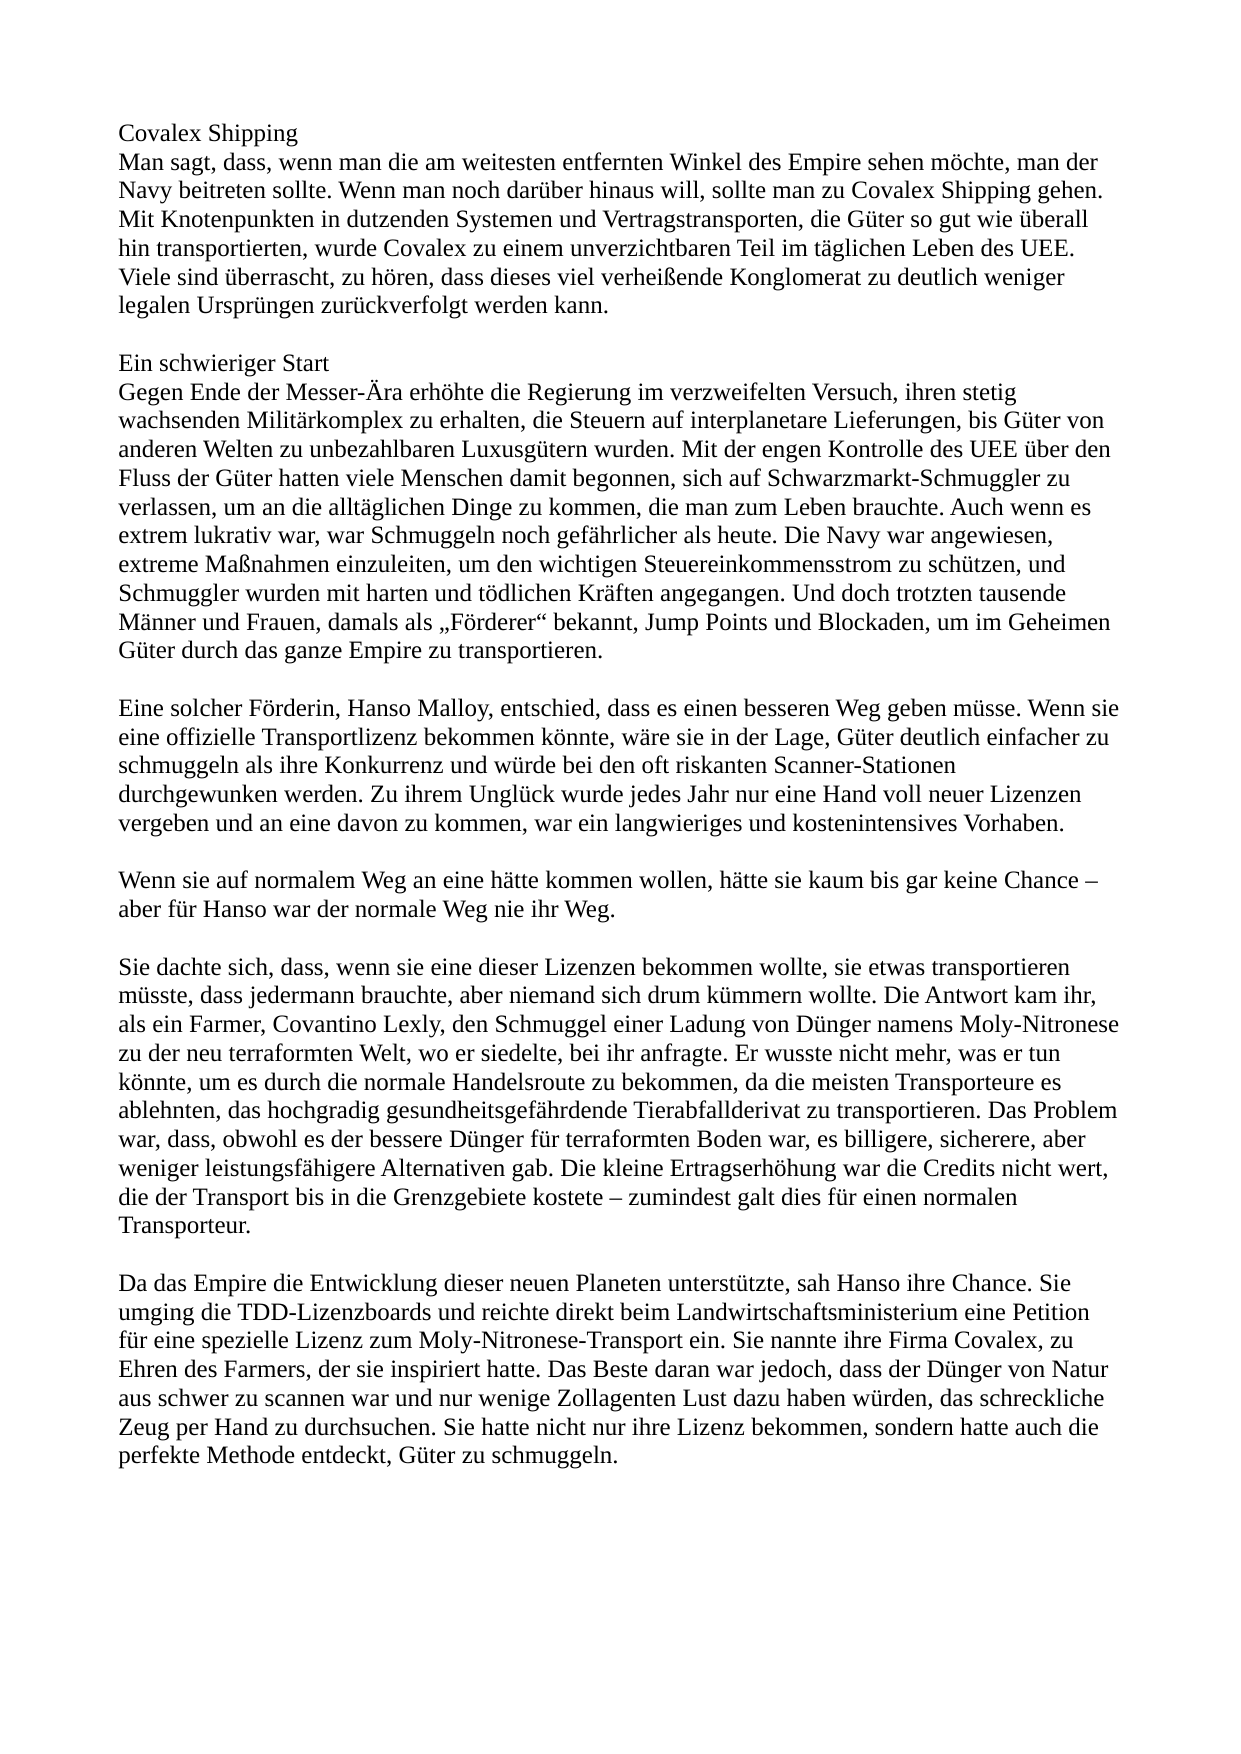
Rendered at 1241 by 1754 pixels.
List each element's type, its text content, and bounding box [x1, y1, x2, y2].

text Eine solcher Förderin, Hanso Malloy, entschied, dass es einen besseren Weg geben müsse. Wenn sie eine offizielle Transportlizenz bekommen könnte, wäre sie in der Lage, Güter deutlich einfacher zu schmuggeln als ihre Konkurrenz und würde bei den oft riskanten Scanner-Stationen durchgewunken werden. Zu ihrem Unglück wurde jedes Jahr nur eine Hand voll neuer Lizenzen vergeben und an eine davon zu kommen, war ein langwieriges und kostenintensives Vorhaben. [118, 693, 1122, 837]
text Sie dachte sich, dass, wenn sie eine dieser Lizenzen bekommen wollte, sie etwas transportieren müsste, dass jedermann brauchte, aber niemand sich drum kümmern wollte. Die Antwort kam ihr, als ein Farmer, Covantino Lexly, den Schmuggel einer Ladung von Dünger namens Moly-Nitronese zu der neu terraformten Welt, wo er siedelte, bei ihr anfragte. Er wusste nicht mehr, was er tun könnte, um es durch die normale Handelsroute zu bekommen, da die meisten Transporteure es ablehnten, das hochgradig gesundheitsgefährdende Tierabfallderivat zu transportieren. Das Problem war, dass, obwohl es der bessere Dünger für terraformten Boden war, es billigere, sicherere, aber weniger leistungsfähigere Alternativen gab. Die kleine Ertragserhöhung war die Credits nicht wert, die der Transport bis in die Grenzgebiete kostete – zumindest galt dies für einen normalen Transporteur. [118, 952, 1122, 1239]
text Man sagt, dass, wenn man die am weitesten entfernten Winkel des Empire sehen möchte, man der Navy beitreten sollte. Wenn man noch darüber hinaus will, sollte man zu Covalex Shipping gehen. Mit Knotenpunkten in dutzenden Systemen und Vertragstransporten, die Güter so gut wie überall hin transportierten, wurde Covalex zu einem unverzichtbaren Teil im täglichen Leben des UEE. Viele sind überrascht, zu hören, dass dieses viel verheißende Konglomerat zu deutlich weniger legalen Ursprüngen zurückverfolgt werden kann. [118, 147, 1122, 319]
text Da das Empire die Entwicklung dieser neuen Planeten unterstützte, sah Hanso ihre Chance. Sie umging die TDD-Lizenzboards und reichte direkt beim Landwirtschaftsministerium eine Petition für eine spezielle Lizenz zum Moly-Nitronese-Transport ein. Sie nannte ihre Firma Covalex, zu Ehren des Farmers, der sie inspiriert hatte. Das Beste daran war jedoch, dass der Dünger von Natur aus schwer zu scannen war und nur wenige Zollagenten Lust dazu haben würden, das schreckliche Zeug per Hand zu durchsuchen. Sie hatte nicht nur ihre Lizenz bekommen, sondern hatte auch die perfekte Methode entdeckt, Güter zu schmuggeln. [118, 1268, 1122, 1469]
text Wenn sie auf normalem Weg an eine hätte kommen wollen, hätte sie kaum bis gar keine Chance – aber für Hanso war der normale Weg nie ihr Weg. [118, 866, 1122, 923]
text Gegen Ende der Messer-Ära erhöhte die Regierung im verzweifelten Versuch, ihren stetig wachsenden Militärkomplex zu erhalten, die Steuern auf interplanetare Lieferungen, bis Güter von anderen Welten zu unbezahlbaren Luxusgütern wurden. Mit der engen Kontrolle des UEE über den Fluss der Güter hatten viele Menschen damit begonnen, sich auf Schwarzmarkt-Schmuggler zu verlassen, um an die alltäglichen Dinge zu kommen, die man zum Leben brauchte. Auch wenn es extrem lukrativ war, war Schmuggeln noch gefährlicher als heute. Die Navy war angewiesen, extreme Maßnahmen einzuleiten, um den wichtigen Steuereinkommensstrom zu schützen, und Schmuggler wurden mit harten und tödlichen Kräften angegangen. Und doch trotzten tausende Männer und Frauen, damals als „Förderer“ bekannt, Jump Points und Blockaden, um im Geheimen Güter durch das ganze Empire zu transportieren. [118, 377, 1122, 664]
text Covalex Shipping [118, 118, 1122, 147]
text Ein schwieriger Start [118, 348, 1122, 377]
